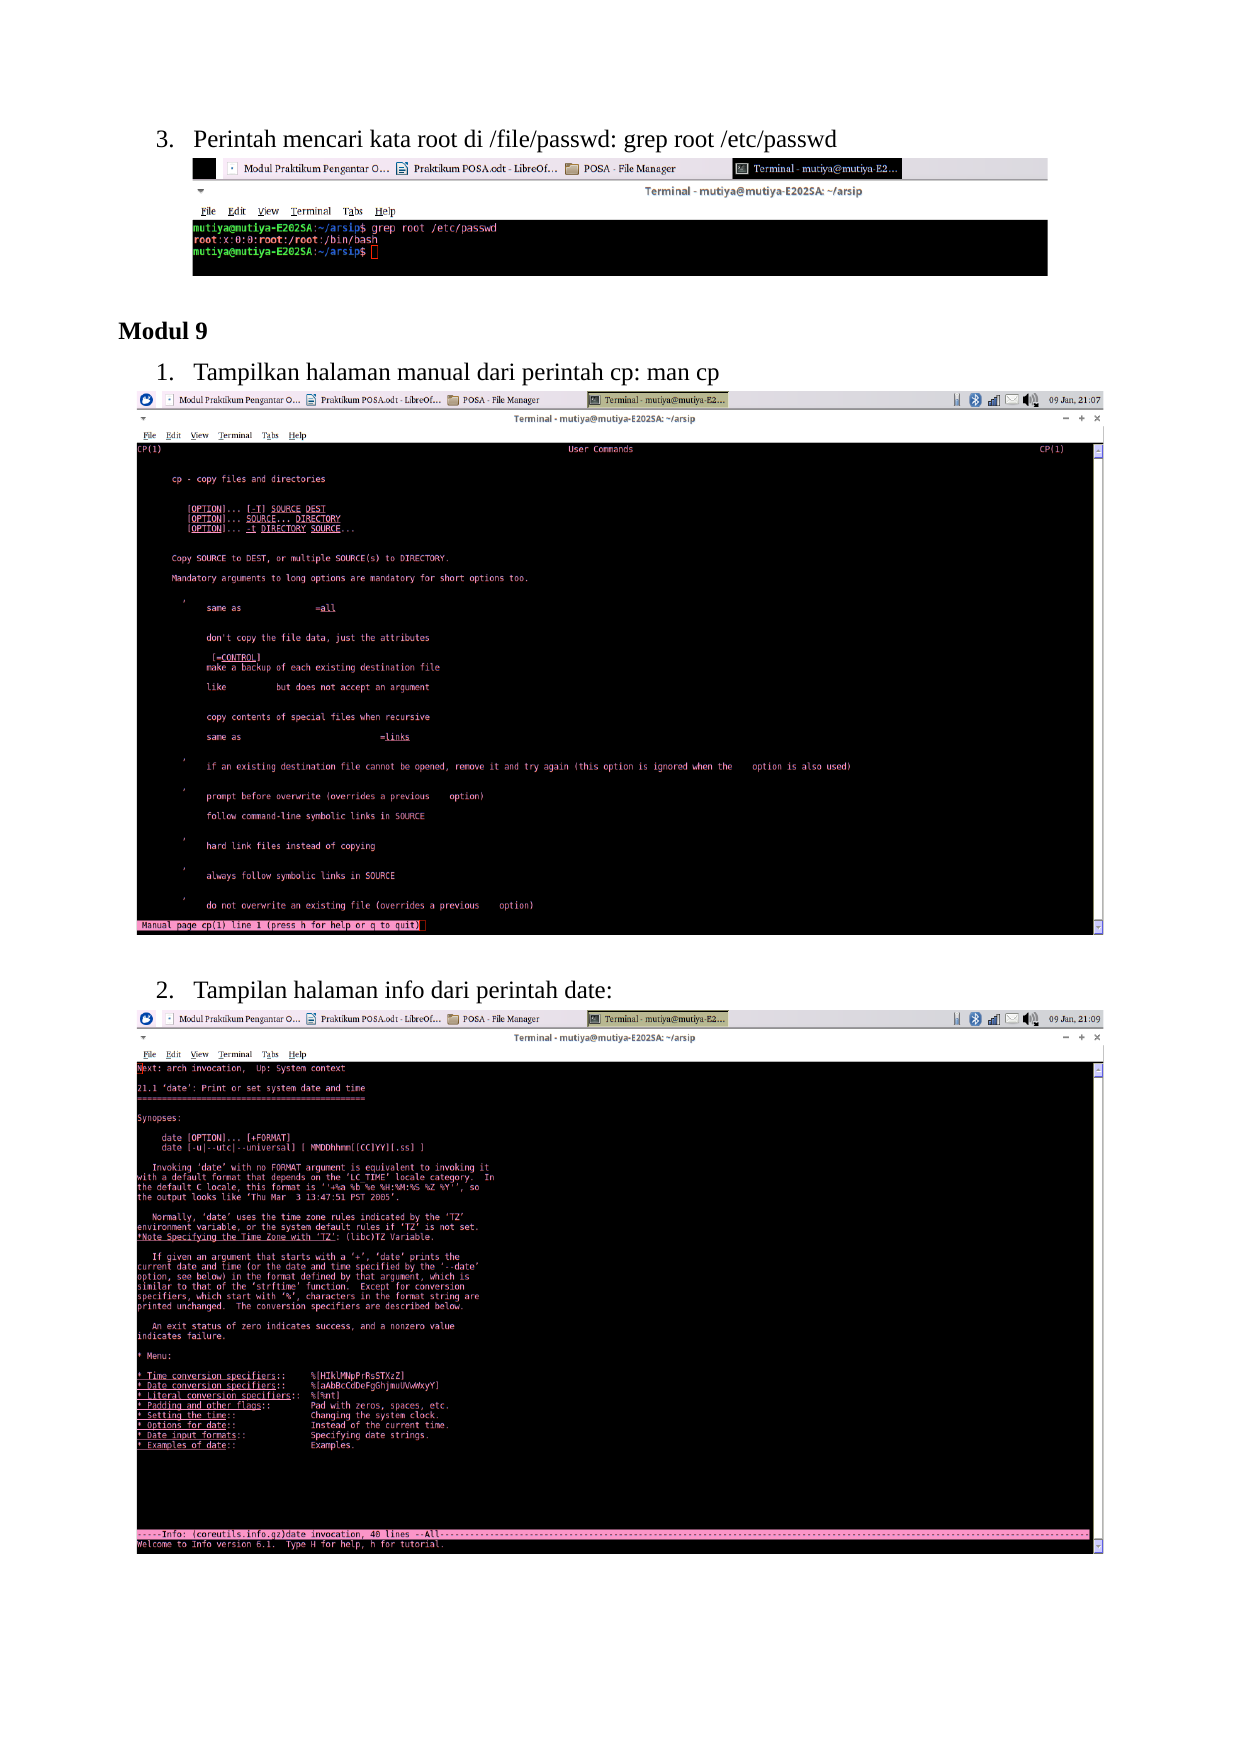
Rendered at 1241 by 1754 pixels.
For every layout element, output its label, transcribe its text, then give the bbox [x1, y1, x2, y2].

list Tampilan halaman info dari perintah date: [156, 976, 1122, 1004]
list Tampilkan halaman manual dari perintah cp: man cp [156, 357, 1122, 386]
picture [136, 391, 1104, 935]
list Perintah mencari kata root di /file/passwd: grep root /etc/passwd [156, 124, 1122, 153]
picture [136, 1010, 1104, 1554]
text Modul 9 [118, 316, 1122, 345]
